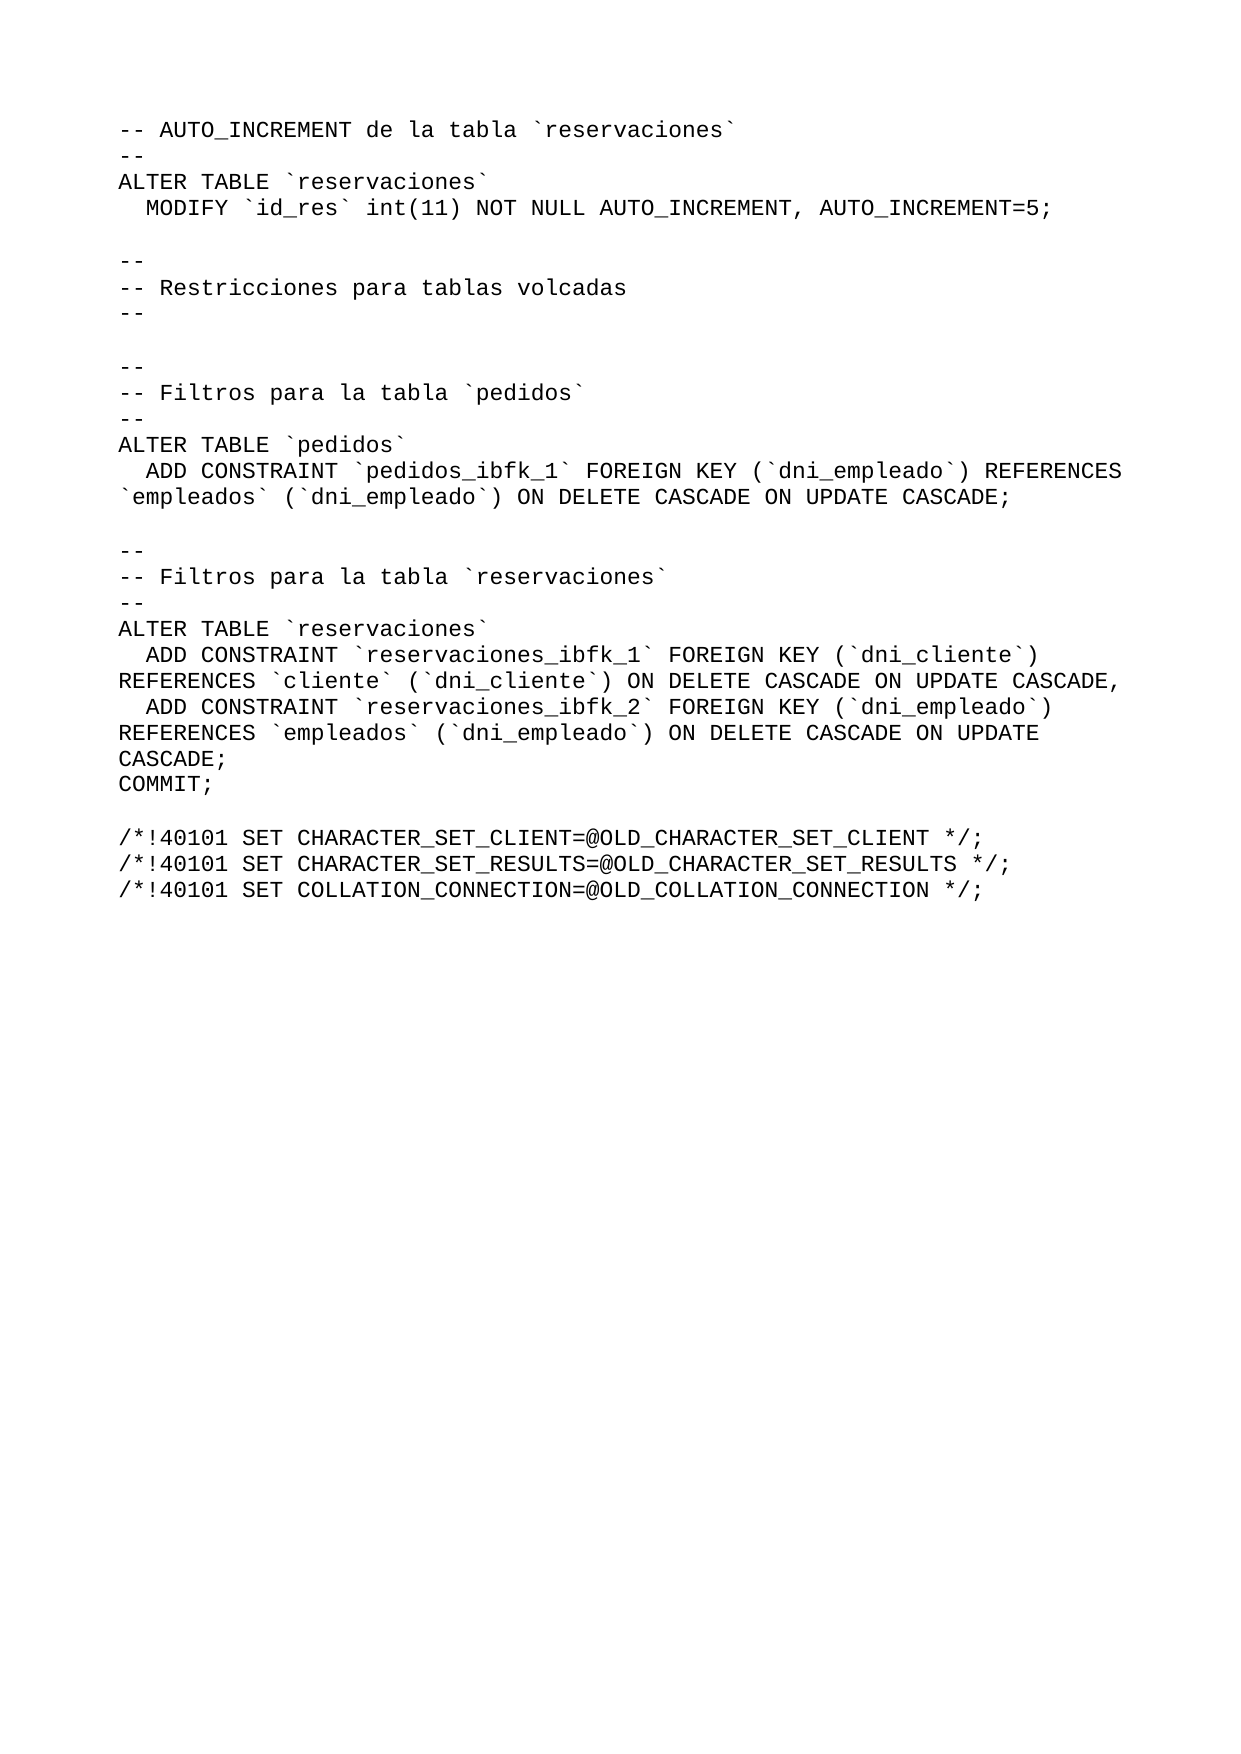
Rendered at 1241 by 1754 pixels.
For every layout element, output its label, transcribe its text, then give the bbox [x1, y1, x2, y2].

text -- [118, 250, 1122, 276]
text ALTER TABLE `reservaciones` [118, 617, 1122, 643]
text -- [118, 591, 1122, 617]
text -- [118, 539, 1122, 565]
text -- [118, 356, 1122, 382]
text /*!40101 SET COLLATION_CONNECTION=@OLD_COLLATION_CONNECTION */; [118, 879, 1122, 904]
text ADD CONSTRAINT `reservaciones_ibfk_1` FOREIGN KEY (`dni_cliente`) REFERENCES `cliente` (`dni_cliente`) ON DELETE CASCADE ON UPDATE CASCADE, [118, 643, 1122, 695]
text COMMIT; [118, 773, 1122, 799]
text ADD CONSTRAINT `pedidos_ibfk_1` FOREIGN KEY (`dni_empleado`) REFERENCES `empleados` (`dni_empleado`) ON DELETE CASCADE ON UPDATE CASCADE; [118, 459, 1122, 511]
text /*!40101 SET CHARACTER_SET_CLIENT=@OLD_CHARACTER_SET_CLIENT */; [118, 827, 1122, 853]
text -- [118, 408, 1122, 433]
text -- AUTO_INCREMENT de la tabla `reservaciones` [118, 118, 1122, 144]
text ALTER TABLE `reservaciones` [118, 170, 1122, 196]
text ALTER TABLE `pedidos` [118, 433, 1122, 459]
text /*!40101 SET CHARACTER_SET_RESULTS=@OLD_CHARACTER_SET_RESULTS */; [118, 853, 1122, 879]
text -- [118, 144, 1122, 170]
text -- [118, 302, 1122, 328]
text -- Filtros para la tabla `pedidos` [118, 382, 1122, 408]
text -- Restricciones para tablas volcadas [118, 276, 1122, 302]
text MODIFY `id_res` int(11) NOT NULL AUTO_INCREMENT, AUTO_INCREMENT=5; [118, 196, 1122, 222]
text ADD CONSTRAINT `reservaciones_ibfk_2` FOREIGN KEY (`dni_empleado`) REFERENCES `empleados` (`dni_empleado`) ON DELETE CASCADE ON UPDATE CASCADE; [118, 695, 1122, 773]
text -- Filtros para la tabla `reservaciones` [118, 565, 1122, 591]
